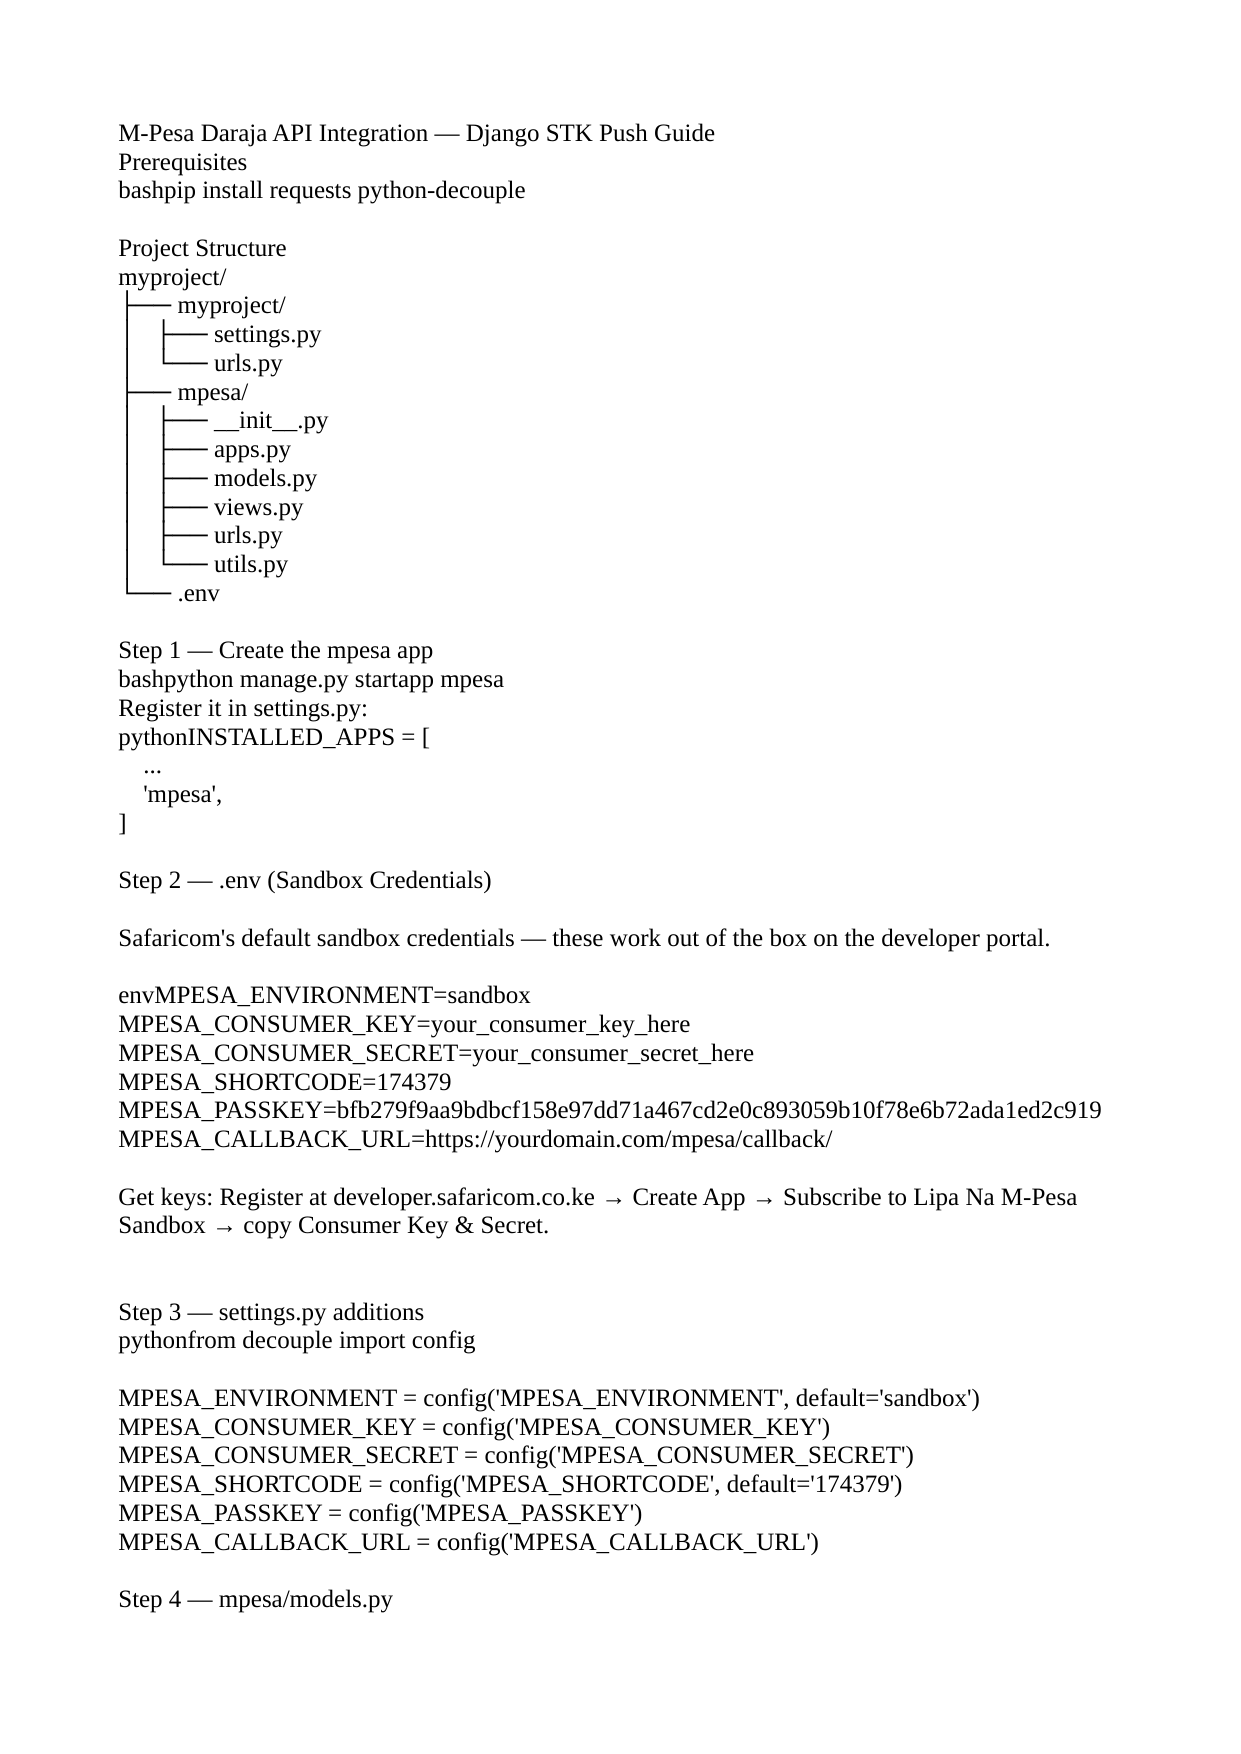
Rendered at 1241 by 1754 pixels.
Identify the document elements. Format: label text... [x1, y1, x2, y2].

text │ ├── settings.py [164, 319, 1122, 348]
text │ ├── views.py [164, 492, 1122, 521]
text pythonINSTALLED_APPS = [ [118, 722, 1122, 751]
text │ ├── __init__.py [164, 406, 1122, 434]
text │ ├── views.py [128, 492, 162, 521]
text envMPESA_ENVIRONMENT=sandbox [118, 981, 1122, 1009]
text │ ├── settings.py [128, 319, 162, 348]
text MPESA_CALLBACK_URL=https://yourdomain.com/mpesa/callback/ [118, 1124, 1122, 1153]
text ├── myproject/ [128, 291, 1122, 319]
text bashpython manage.py startapp mpesa [118, 664, 1122, 693]
text ... [118, 751, 1122, 779]
text MPESA_CONSUMER_SECRET=your_consumer_secret_here [118, 1038, 1122, 1067]
text pythonfrom decouple import config [118, 1326, 1122, 1354]
text │ └── urls.py [128, 348, 1122, 377]
text ├── mpesa/ [118, 377, 126, 406]
text │ ├── urls.py [164, 521, 1122, 549]
text Get keys: Register at developer.safaricom.co.ke → Create App → Subscribe to Lipa Na M-Pesa Sandbox → copy Consumer Key & Secret. [118, 1182, 1122, 1239]
text │ ├── apps.py [164, 434, 1122, 463]
text MPESA_PASSKEY=bfb279f9aa9bdbcf158e97dd71a467cd2e0c893059b10f78e6b72ada1ed2c919 [118, 1096, 1122, 1124]
text 'mpesa', [118, 779, 1122, 808]
text Project Structure [118, 233, 1122, 262]
text MPESA_PASSKEY = config('MPESA_PASSKEY') [118, 1498, 1122, 1527]
text │ ├── models.py [164, 463, 1122, 492]
text MPESA_SHORTCODE = config('MPESA_SHORTCODE', default='174379') [118, 1469, 1122, 1498]
text MPESA_SHORTCODE=174379 [118, 1067, 1122, 1096]
text MPESA_CONSUMER_KEY = config('MPESA_CONSUMER_KEY') [118, 1412, 1122, 1441]
text ├── mpesa/ [128, 377, 1122, 406]
text │ ├── models.py [128, 463, 162, 492]
text │ └── utils.py [128, 549, 1122, 578]
text │ ├── urls.py [128, 521, 162, 549]
text │ ├── apps.py [128, 434, 162, 463]
text Step 1 — Create the mpesa app [118, 636, 1122, 664]
text │ ├── __init__.py [128, 406, 162, 434]
text MPESA_CONSUMER_KEY=your_consumer_key_here [118, 1009, 1122, 1038]
text Step 2 — .env (Sandbox Credentials) [118, 866, 1122, 894]
text MPESA_CALLBACK_URL = config('MPESA_CALLBACK_URL') [118, 1527, 1122, 1556]
text Step 3 — settings.py additions [118, 1297, 1122, 1326]
text MPESA_CONSUMER_SECRET = config('MPESA_CONSUMER_SECRET') [118, 1441, 1122, 1469]
text M-Pesa Daraja API Integration — Django STK Push Guide [118, 118, 1122, 147]
text Safaricom's default sandbox credentials — these work out of the box on the developer portal. [118, 923, 1122, 952]
text Prerequisites [118, 147, 1122, 176]
text MPESA_ENVIRONMENT = config('MPESA_ENVIRONMENT', default='sandbox') [118, 1383, 1122, 1412]
text Step 4 — mpesa/models.py [118, 1584, 1122, 1613]
text myproject/ [118, 262, 1122, 291]
text bashpip install requests python-decouple [118, 176, 1122, 204]
text Register it in settings.py: [118, 693, 1122, 722]
text └── .env [118, 578, 1122, 607]
text ] [118, 808, 1122, 837]
